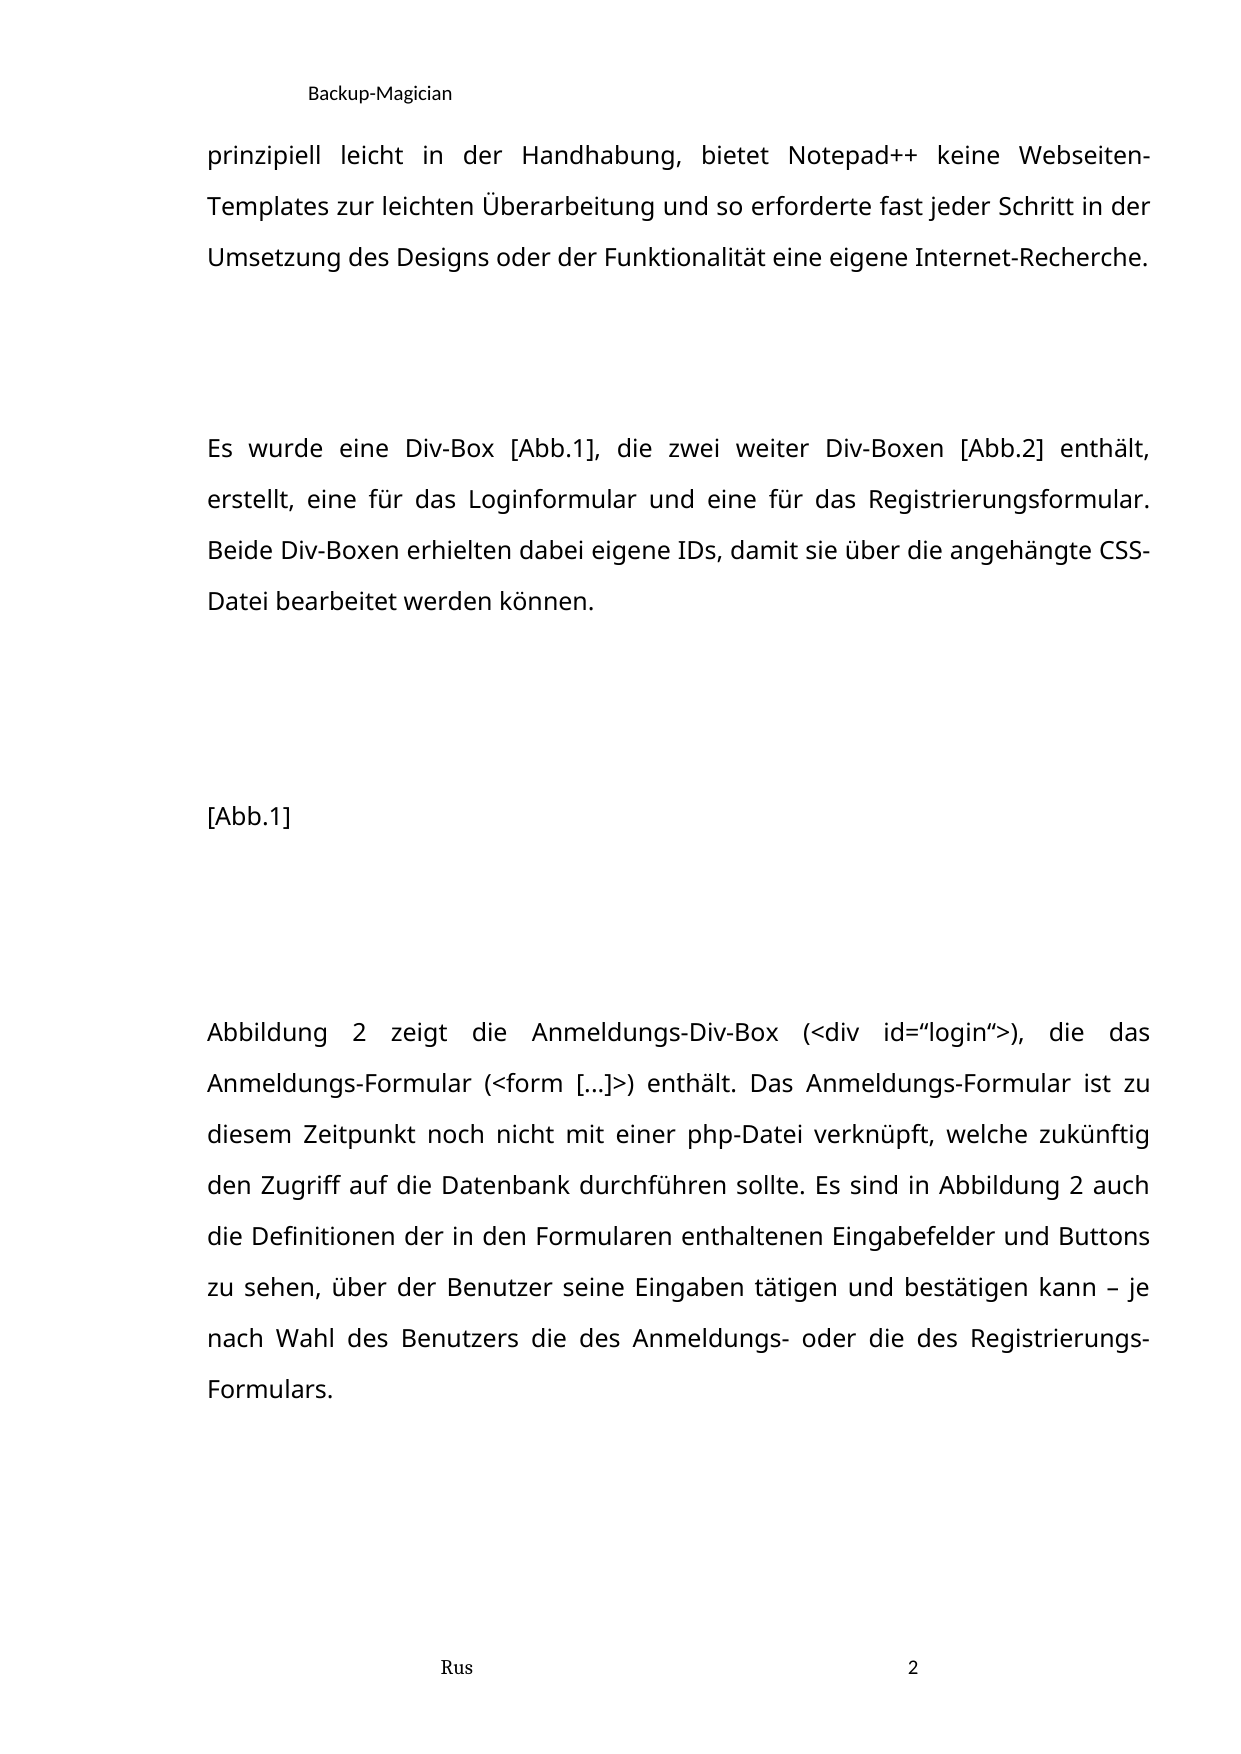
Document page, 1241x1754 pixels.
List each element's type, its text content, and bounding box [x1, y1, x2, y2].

text Es wurde eine Div-Box [Abb.1], die zwei weiter Div-Boxen [Abb.2] enthält, erstellt, eine für das Loginformular und eine für das Registrierungsformular. Beide Div-Boxen erhielten dabei eigene IDs, damit sie über die angehängte CSS-Datei bearbeitet werden können. [207, 430, 1152, 617]
text Abbildung 2 zeigt die Anmeldungs-Div-Box (<div id=“login“>), die das Anmeldungs-Formular (<form [...]>) enthält. Das Anmeldungs-Formular ist zu diesem Zeitpunkt noch nicht mit einer php-Datei verknüpft, welche zukünftig den Zugriff auf die Datenbank durchführen sollte. Es sind in Abbildung 2 auch die Definitionen der in den Formularen enthaltenen Eingabefelder und Buttons zu sehen, über der Benutzer seine Eingaben tätigen und bestätigen kann – je nach Wahl des Benutzers die des Anmeldungs- oder die des Registrierungs-Formulars. [207, 1014, 1152, 1406]
text [Abb.1] [207, 799, 1152, 833]
text prinzipiell leicht in der Handhabung, bietet Notepad++ keine Webseiten-Templates zur leichten Überarbeitung und so erforderte fast jeder Schritt in der Umsetzung des Designs oder der Funktionalität eine eigene Internet-Recherche. [207, 138, 1152, 274]
